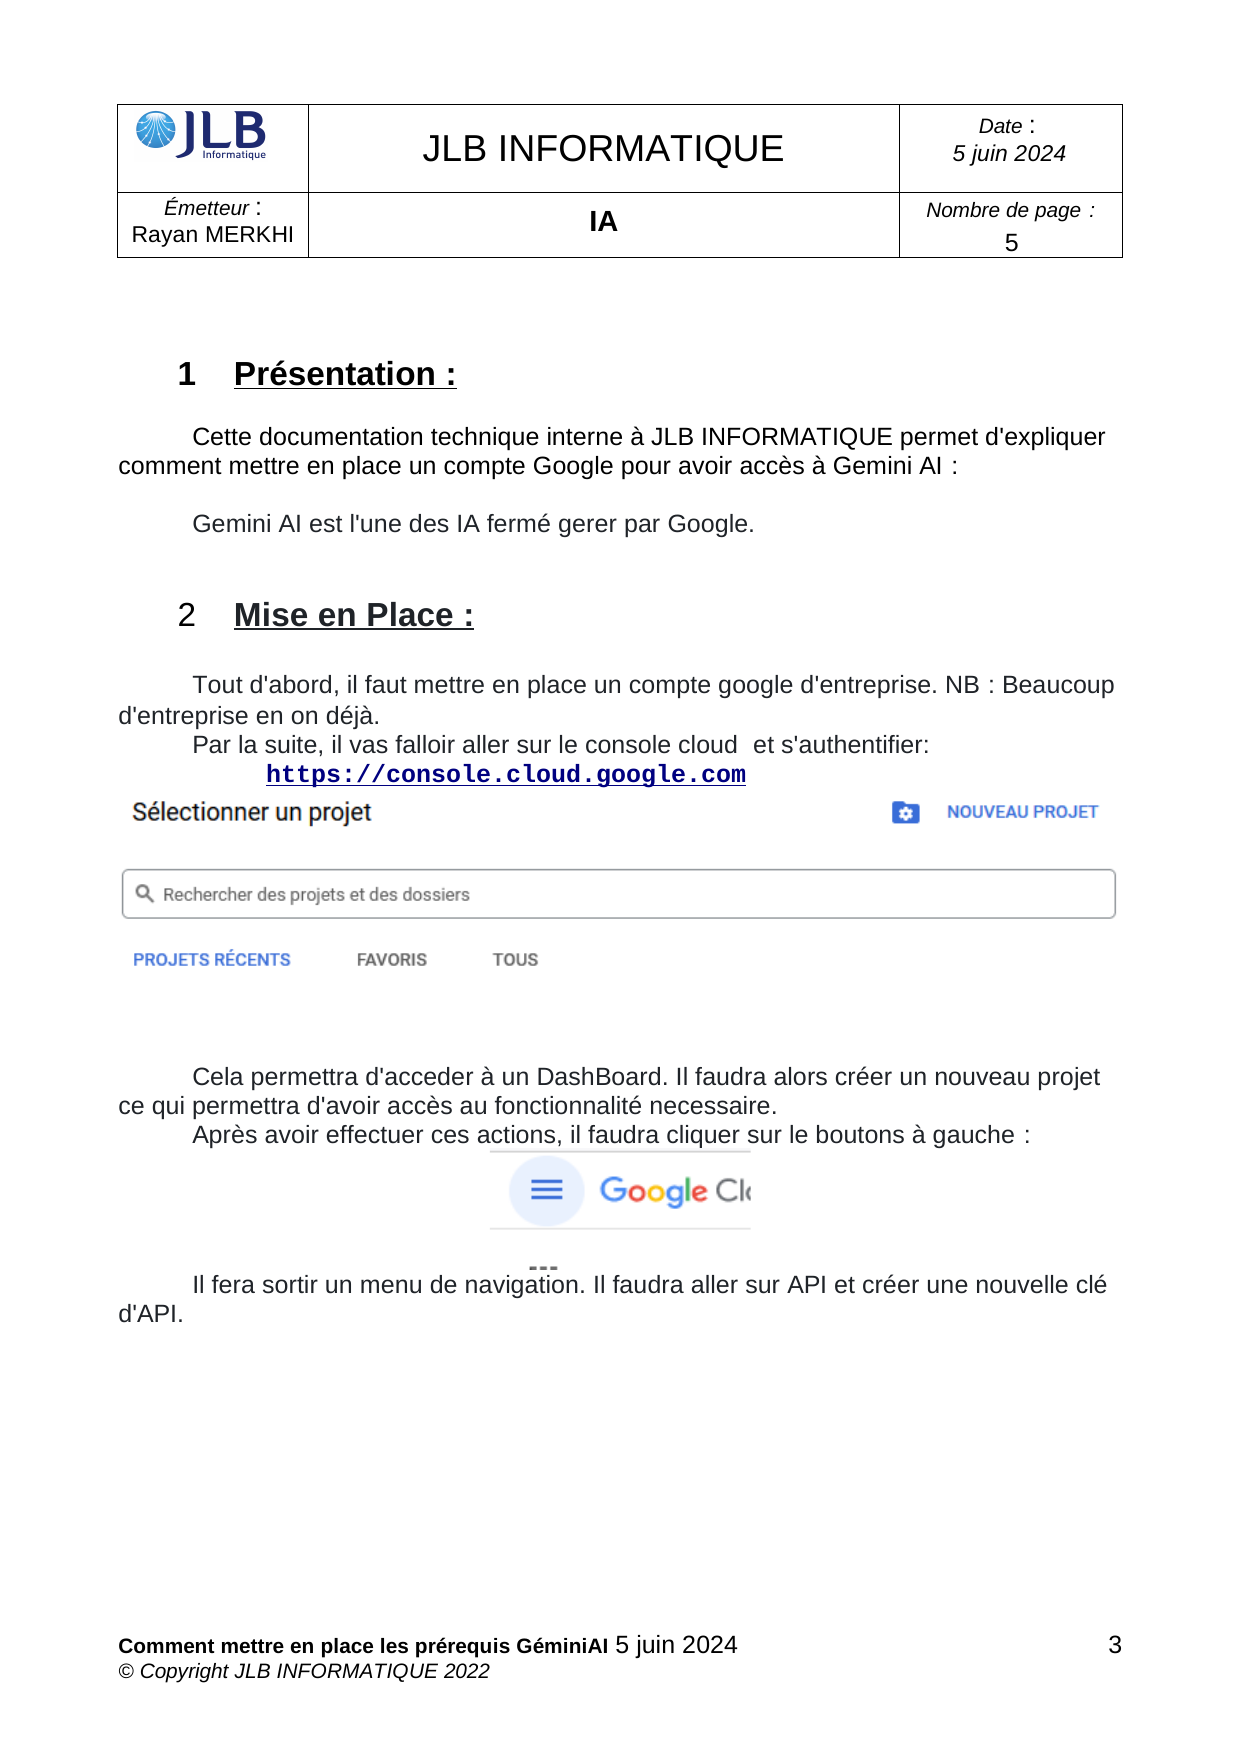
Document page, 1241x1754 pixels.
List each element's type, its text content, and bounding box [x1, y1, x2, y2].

picture [118, 789, 1123, 977]
text Après avoir effectuer ces actions, il faudra cliquer sur le boutons à gauche : [118, 1120, 1122, 1149]
text Gemini AI est l'une des IA fermé gerer par Google. [118, 509, 1122, 538]
text Tout d'abord, il faut mettre en place un compte google d'entreprise. NB : Beaucoup d'entreprise en on déjà. [118, 662, 1122, 729]
text Cela permettra d'acceder à un DashBoard. Il faudra alors créer un nouveau projet ce qui permettra d'avoir accès au fonctionnalité necessaire. [118, 1062, 1122, 1120]
text Cette documentation technique interne à JLB INFORMATIQUE permet d'expliquer comment mettre en place un compte Google pour avoir accès à Gemini AI : [118, 422, 1122, 480]
picture [134, 108, 268, 162]
text Par la suite, il vas falloir aller sur le console cloud et s'authentifier: [118, 729, 1122, 759]
text Il fera sortir un menu de navigation. Il faudra aller sur API et créer une nouvelle clé d'API. [118, 1149, 1122, 1328]
subtitle Présentation : [177, 354, 1122, 392]
picture [489, 1148, 751, 1270]
subtitle Mise en Place : [177, 595, 1122, 633]
text https://console.cloud.google.com [118, 759, 1122, 789]
